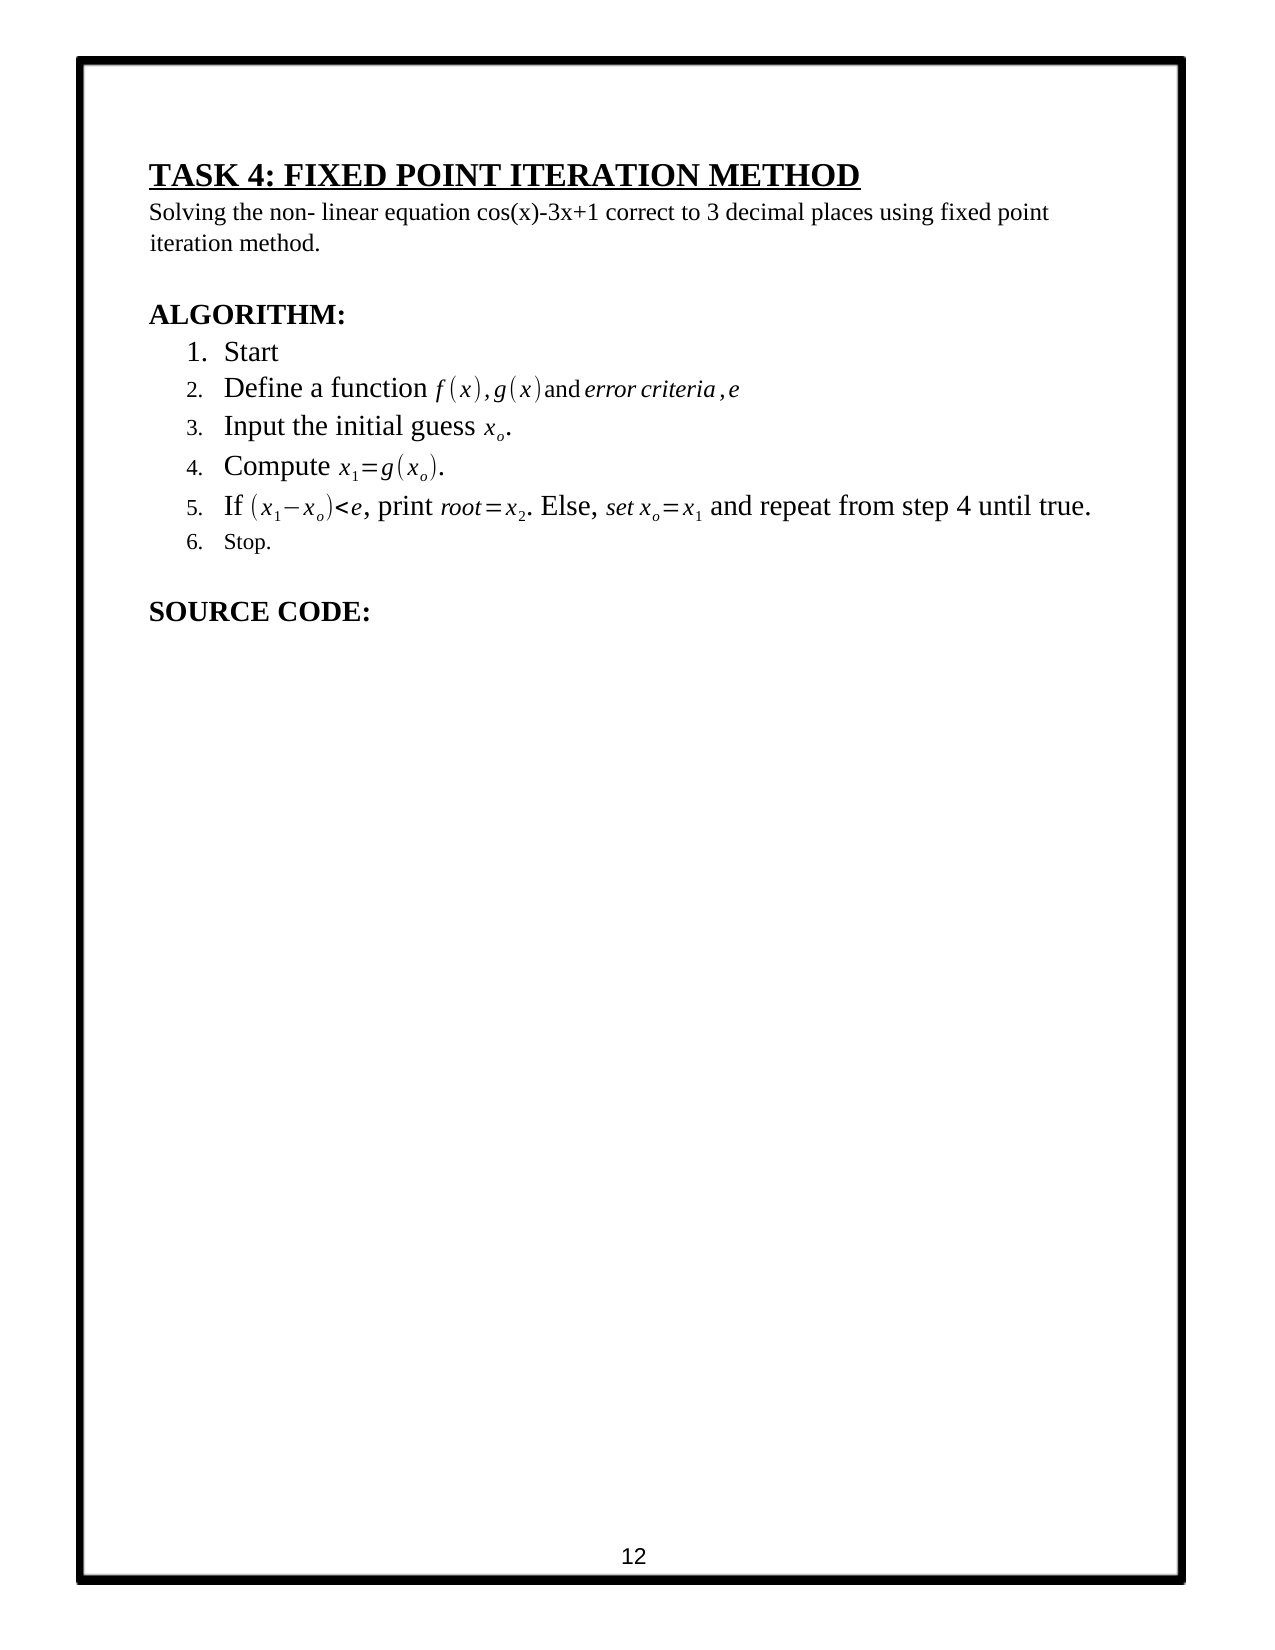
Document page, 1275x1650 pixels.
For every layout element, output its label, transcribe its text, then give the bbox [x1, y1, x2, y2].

list Define a function [186, 371, 1125, 405]
list Stop. [186, 528, 1125, 554]
text SOURCE CODE: [148, 594, 1125, 627]
list Start [186, 334, 1125, 367]
text Solving the non- linear equation cos(x)-3x+1 correct to 3 decimal places using fixed point iteration method. [148, 197, 1125, 257]
list Compute . [186, 448, 1125, 485]
list If , print . Else, and repeat from step 4 until true. [186, 488, 1125, 524]
text TASK 4: FIXED POINT ITERATION METHOD [148, 155, 1125, 193]
text ALGORITHM: [148, 297, 1125, 330]
list Input the initial guess . [186, 408, 1125, 445]
picture [76, 56, 1186, 1585]
